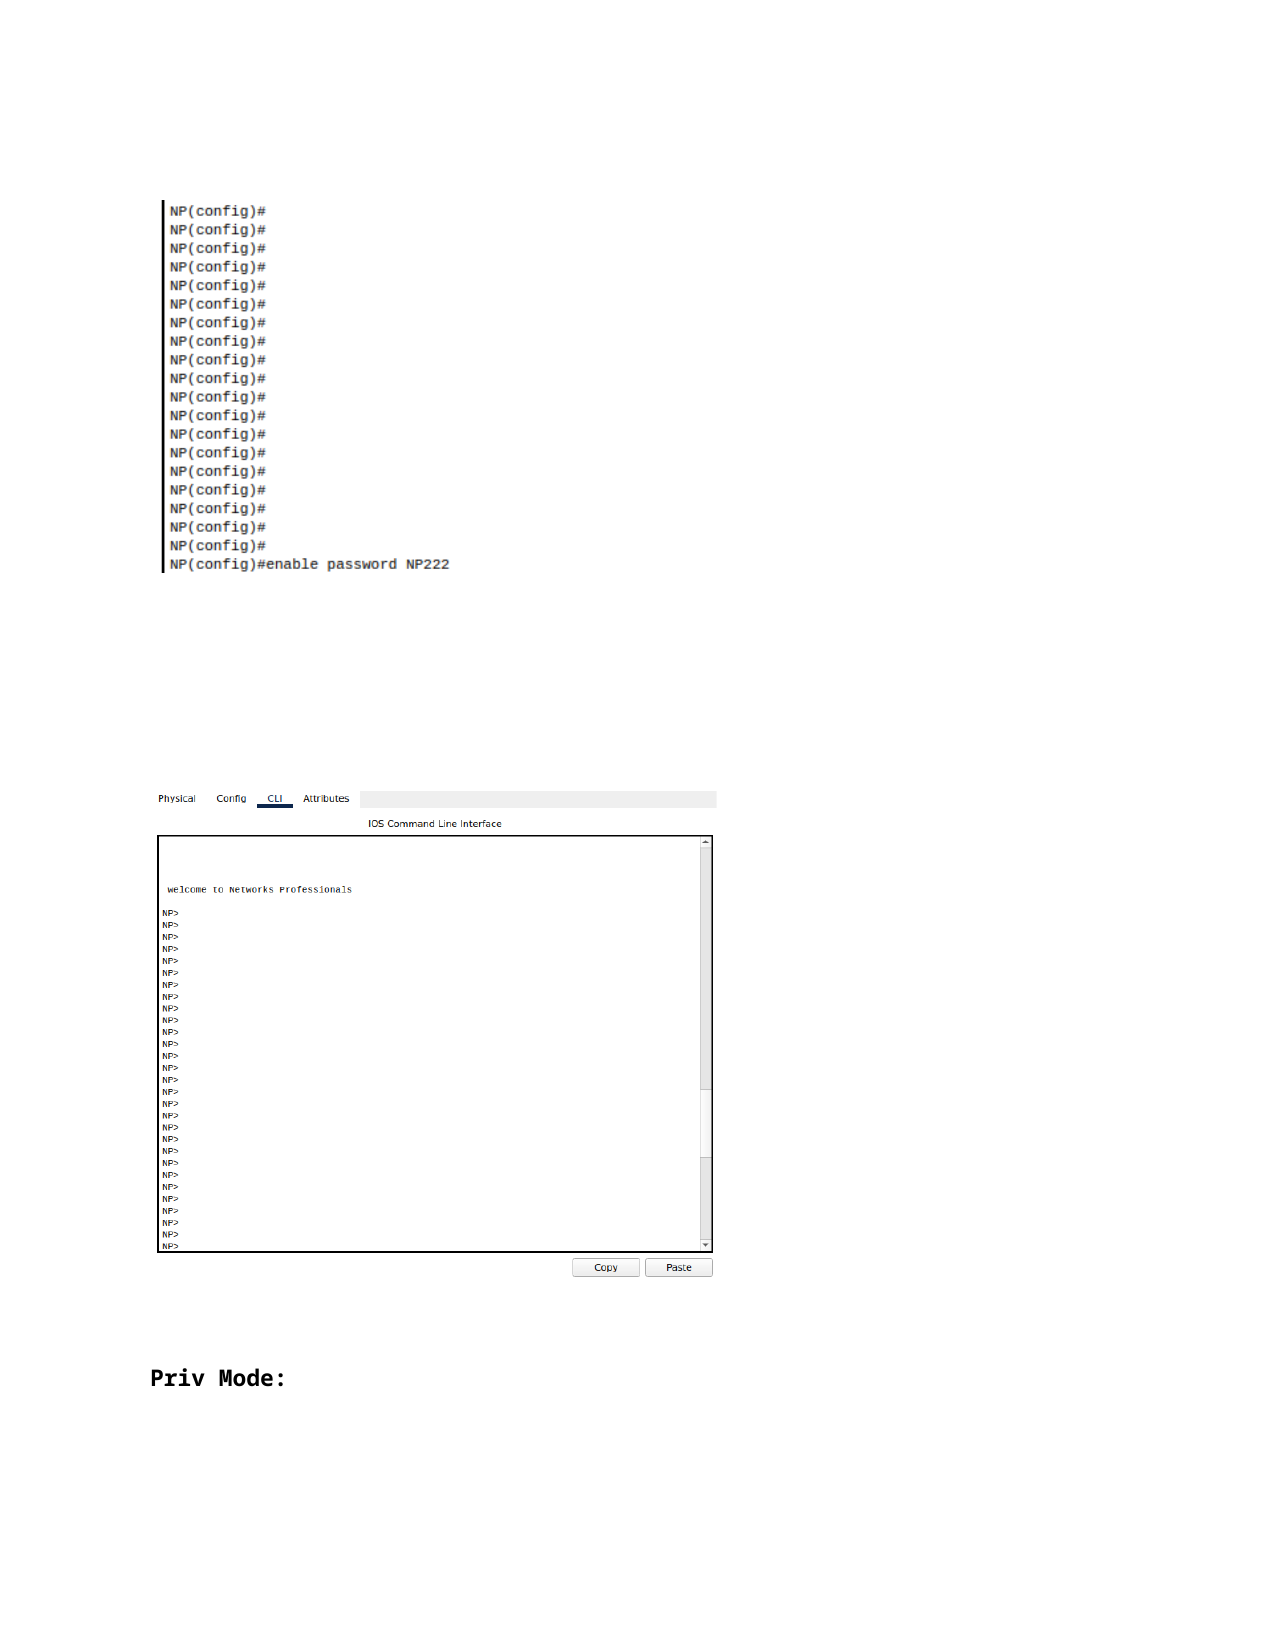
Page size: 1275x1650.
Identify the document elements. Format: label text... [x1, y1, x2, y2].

picture [150, 200, 637, 573]
text Priv Mode: [150, 1362, 1125, 1394]
picture [150, 791, 717, 1294]
